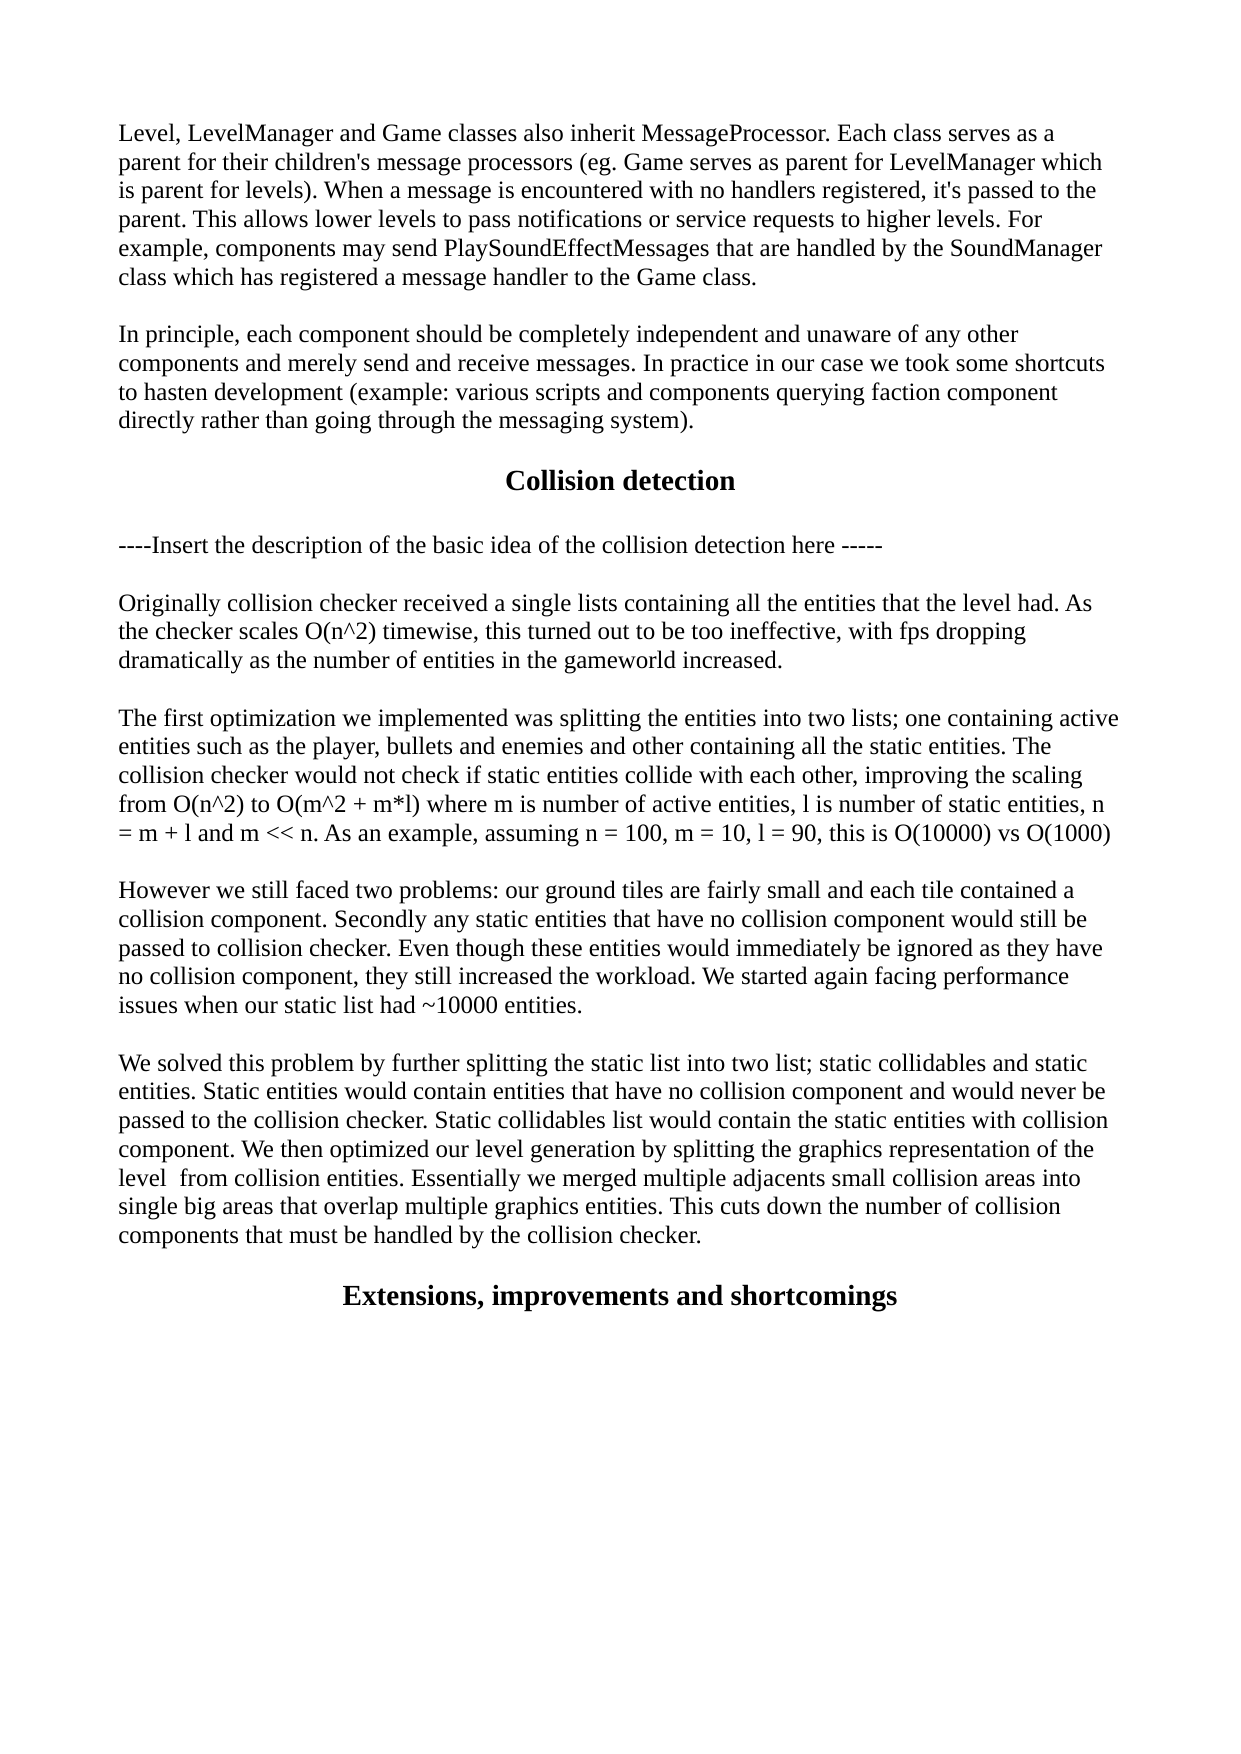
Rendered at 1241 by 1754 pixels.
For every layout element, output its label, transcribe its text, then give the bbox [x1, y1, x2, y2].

text However we still faced two problems: our ground tiles are fairly small and each tile contained a collision component. Secondly any static entities that have no collision component would still be passed to collision checker. Even though these entities would immediately be ignored as they have no collision component, they still increased the workload. We started again facing performance issues when our static list had ~10000 entities. [118, 875, 1122, 1019]
text In principle, each component should be completely independent and unaware of any other components and merely send and receive messages. In practice in our case we took some shortcuts to hasten development (example: various scripts and components querying faction component directly rather than going through the messaging system). [118, 319, 1122, 434]
text Collision detection [118, 463, 1122, 497]
text Level, LevelManager and Game classes also inherit MessageProcessor. Each class serves as a parent for their children's message processors (eg. Game serves as parent for LevelManager which is parent for levels). When a message is encountered with no handlers registered, it's passed to the parent. This allows lower levels to pass notifications or service requests to higher levels. For example, components may send PlaySoundEffectMessages that are handled by the SoundManager class which has registered a message handler to the Game class. [118, 118, 1122, 291]
text The first optimization we implemented was splitting the entities into two lists; one containing active entities such as the player, bullets and enemies and other containing all the static entities. The collision checker would not check if static entities collide with each other, improving the scaling from O(n^2) to O(m^2 + m*l) where m is number of active entities, l is number of static entities, n = m + l and m << n. As an example, assuming n = 100, m = 10, l = 90, this is O(10000) vs O(1000) [118, 703, 1122, 846]
text ----Insert the description of the basic idea of the collision detection here ----- [118, 530, 1122, 559]
text Extensions, improvements and shortcomings [118, 1278, 1122, 1311]
text Originally collision checker received a single lists containing all the entities that the level had. As the checker scales O(n^2) timewise, this turned out to be too ineffective, with fps dropping dramatically as the number of entities in the gameworld increased. [118, 588, 1122, 674]
text We solved this problem by further splitting the static list into two list; static collidables and static entities. Static entities would contain entities that have no collision component and would never be passed to the collision checker. Static collidables list would contain the static entities with collision component. We then optimized our level generation by splitting the graphics representation of the level from collision entities. Essentially we merged multiple adjacents small collision areas into single big areas that overlap multiple graphics entities. This cuts down the number of collision components that must be handled by the collision checker. [118, 1048, 1122, 1249]
